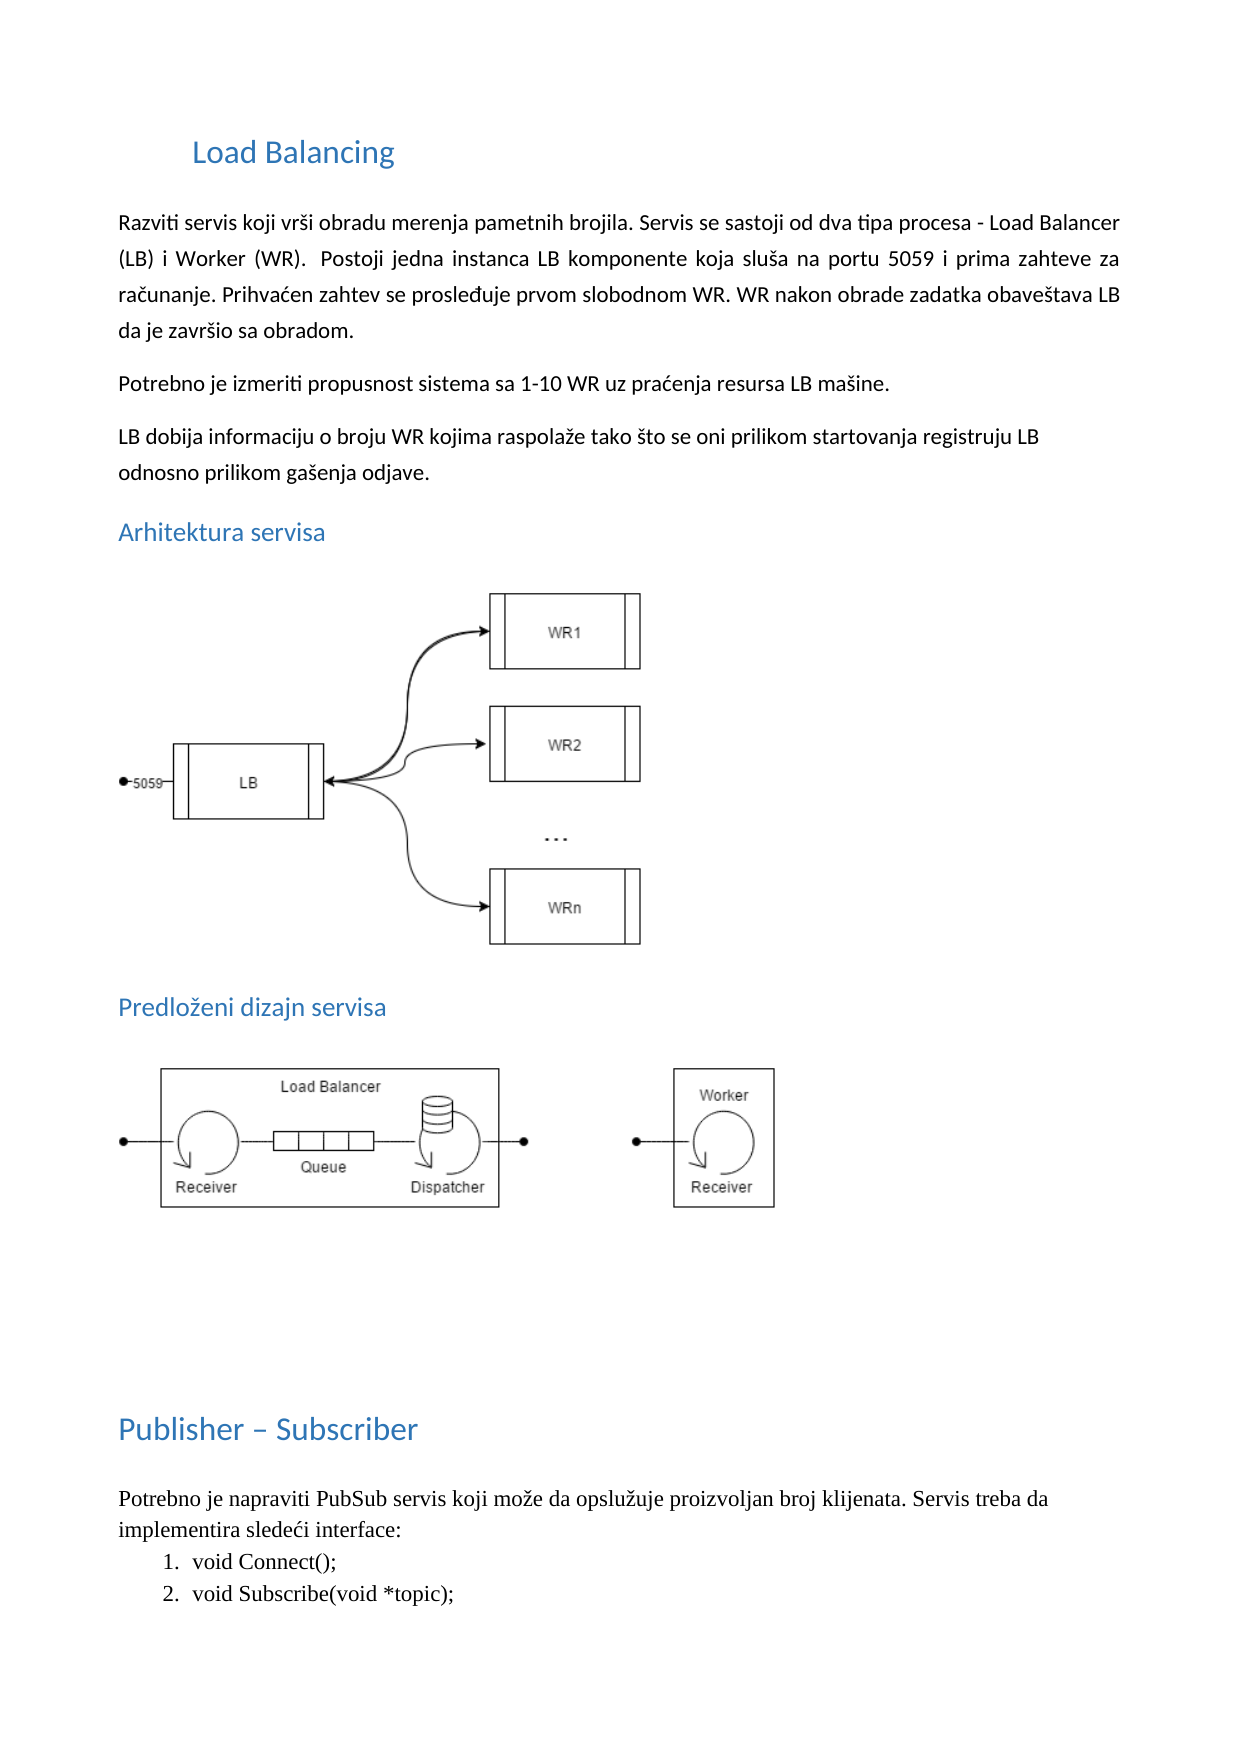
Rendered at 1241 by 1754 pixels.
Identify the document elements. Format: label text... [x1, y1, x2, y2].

text Potrebno je izmeriti propusnost sistema sa 1-10 WR uz praćenja resursa LB mašine. [118, 369, 1122, 397]
text Razviti servis koji vrši obradu merenja pametnih brojila. Servis se sastoji od dva tipa procesa - Load Balancer (LB) i Worker (WR). Postoji jedna instanca LB komponente koja sluša na portu 5059 i prima zahteve za računanje. Prihvaćen zahtev se prosleđuje prvom slobodnom WR. WR nakon obrade zadatka obaveštava LB da je završio sa obradom. [118, 208, 1122, 344]
subtitle Predloženi dizajn servisa [118, 990, 1122, 1023]
list void Connect(); [162, 1548, 1122, 1574]
list void Subscribe(void *topic); [162, 1580, 1122, 1606]
text Potrebno je napraviti PubSub servis koji može da opslužuje proizvoljan broj klijenata. Servis treba da implementira sledeći interface: [118, 1485, 1122, 1543]
subtitle Arhitektura servisa [118, 515, 1122, 548]
subtitle Publisher – Subscriber [118, 1407, 1122, 1448]
text LB dobija informaciju o broju WR kojima raspolaže tako što se oni prilikom startovanja registruju LB odnosno prilikom gašenja odjave. [118, 422, 1122, 486]
subtitle Load Balancing [162, 131, 1122, 171]
